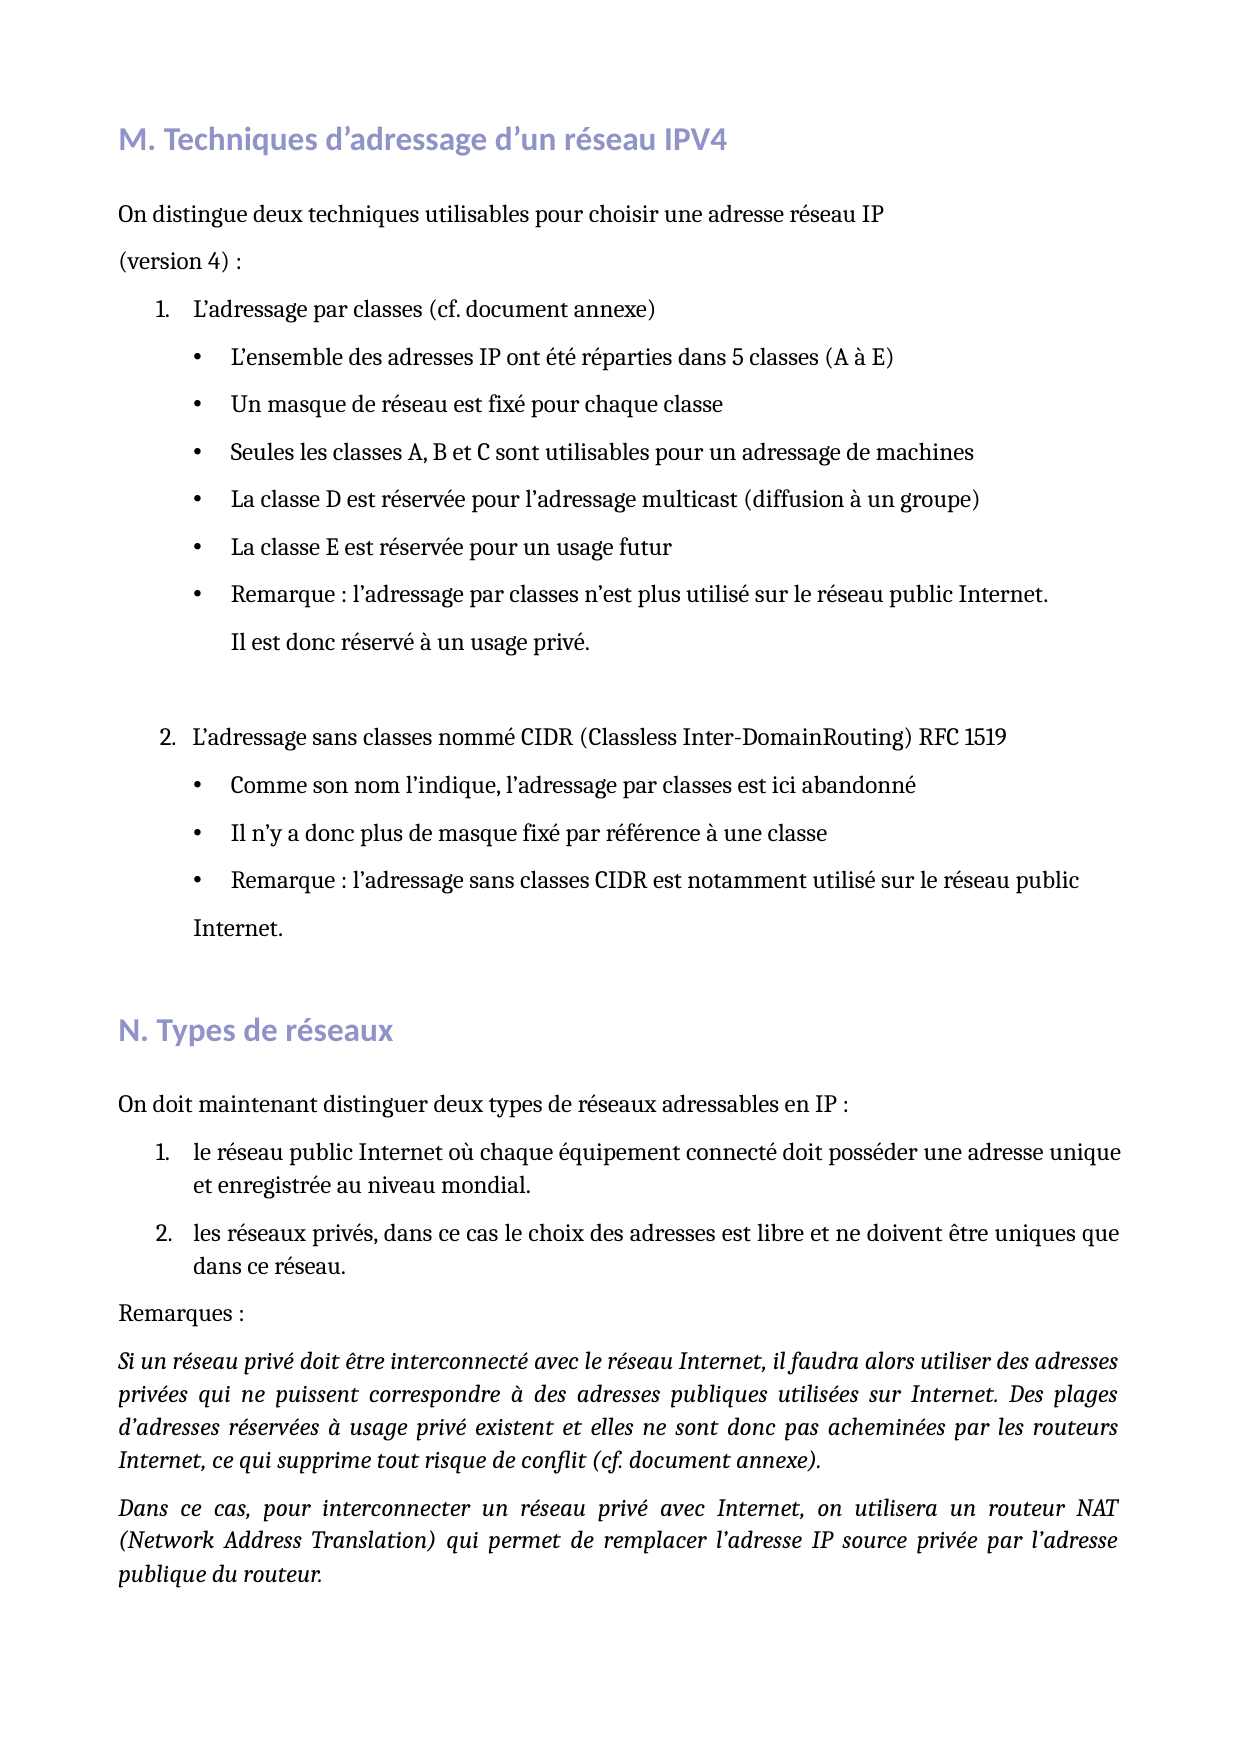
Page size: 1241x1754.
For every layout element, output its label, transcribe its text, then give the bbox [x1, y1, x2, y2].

text M. Techniques d’adressage d’un réseau IPV4 [118, 118, 1122, 159]
list Seules les classes A, B et C sont utilisables pour un adressage de machines [193, 438, 1122, 466]
text (version 4) : [118, 247, 1122, 276]
text On distingue deux techniques utilisables pour choisir une adresse réseau IP [118, 199, 1122, 228]
list 2. L’adressage sans classes nommé CIDR (Classless Inter-DomainRouting) RFC 1519 [159, 723, 1122, 752]
text Remarques : [118, 1299, 1122, 1328]
list L’adressage par classes (cf. document annexe) [156, 295, 1122, 323]
text Internet. [118, 914, 1122, 942]
list Remarque : l’adressage sans classes CIDR est notamment utilisé sur le réseau public [193, 866, 1122, 895]
list La classe D est réservée pour l’adressage multicast (diffusion à un groupe) [193, 485, 1122, 514]
list Un masque de réseau est fixé pour chaque classe [193, 390, 1122, 419]
list les réseaux privés, dans ce cas le choix des adresses est libre et ne doivent être uniques que dans ce réseau. [156, 1218, 1122, 1280]
text On doit maintenant distinguer deux types de réseaux adressables en IP : [118, 1090, 1122, 1119]
text Dans ce cas, pour interconnecter un réseau privé avec Internet, on utilisera un routeur NAT (Network Address Translation) qui permet de remplacer l’adresse IP source privée par l’adresse publique du routeur. [118, 1493, 1122, 1588]
list La classe E est réservée pour un usage futur [193, 533, 1122, 562]
text N. Types de réseaux [118, 1009, 1122, 1049]
list Il est donc réservé à un usage privé. [193, 628, 1122, 657]
list Il n’y a donc plus de masque fixé par référence à une classe [193, 818, 1122, 847]
list Comme son nom l’indique, l’adressage par classes est ici abandonné [193, 771, 1122, 799]
list le réseau public Internet où chaque équipement connecté doit posséder une adresse unique et enregistrée au niveau mondial. [156, 1138, 1122, 1200]
text Si un réseau privé doit être interconnecté avec le réseau Internet, il faudra alors utiliser des adresses privées qui ne puissent correspondre à des adresses publiques utilisées sur Internet. Des plages d’adresses réservées à usage privé existent et elles ne sont donc pas acheminées par les routeurs Internet, ce qui supprime tout risque de conflit (cf. document annexe). [118, 1347, 1122, 1474]
list L’ensemble des adresses IP ont été réparties dans 5 classes (A à E) [193, 342, 1122, 371]
list Remarque : l’adressage par classes n’est plus utilisé sur le réseau public Internet. [193, 580, 1122, 609]
